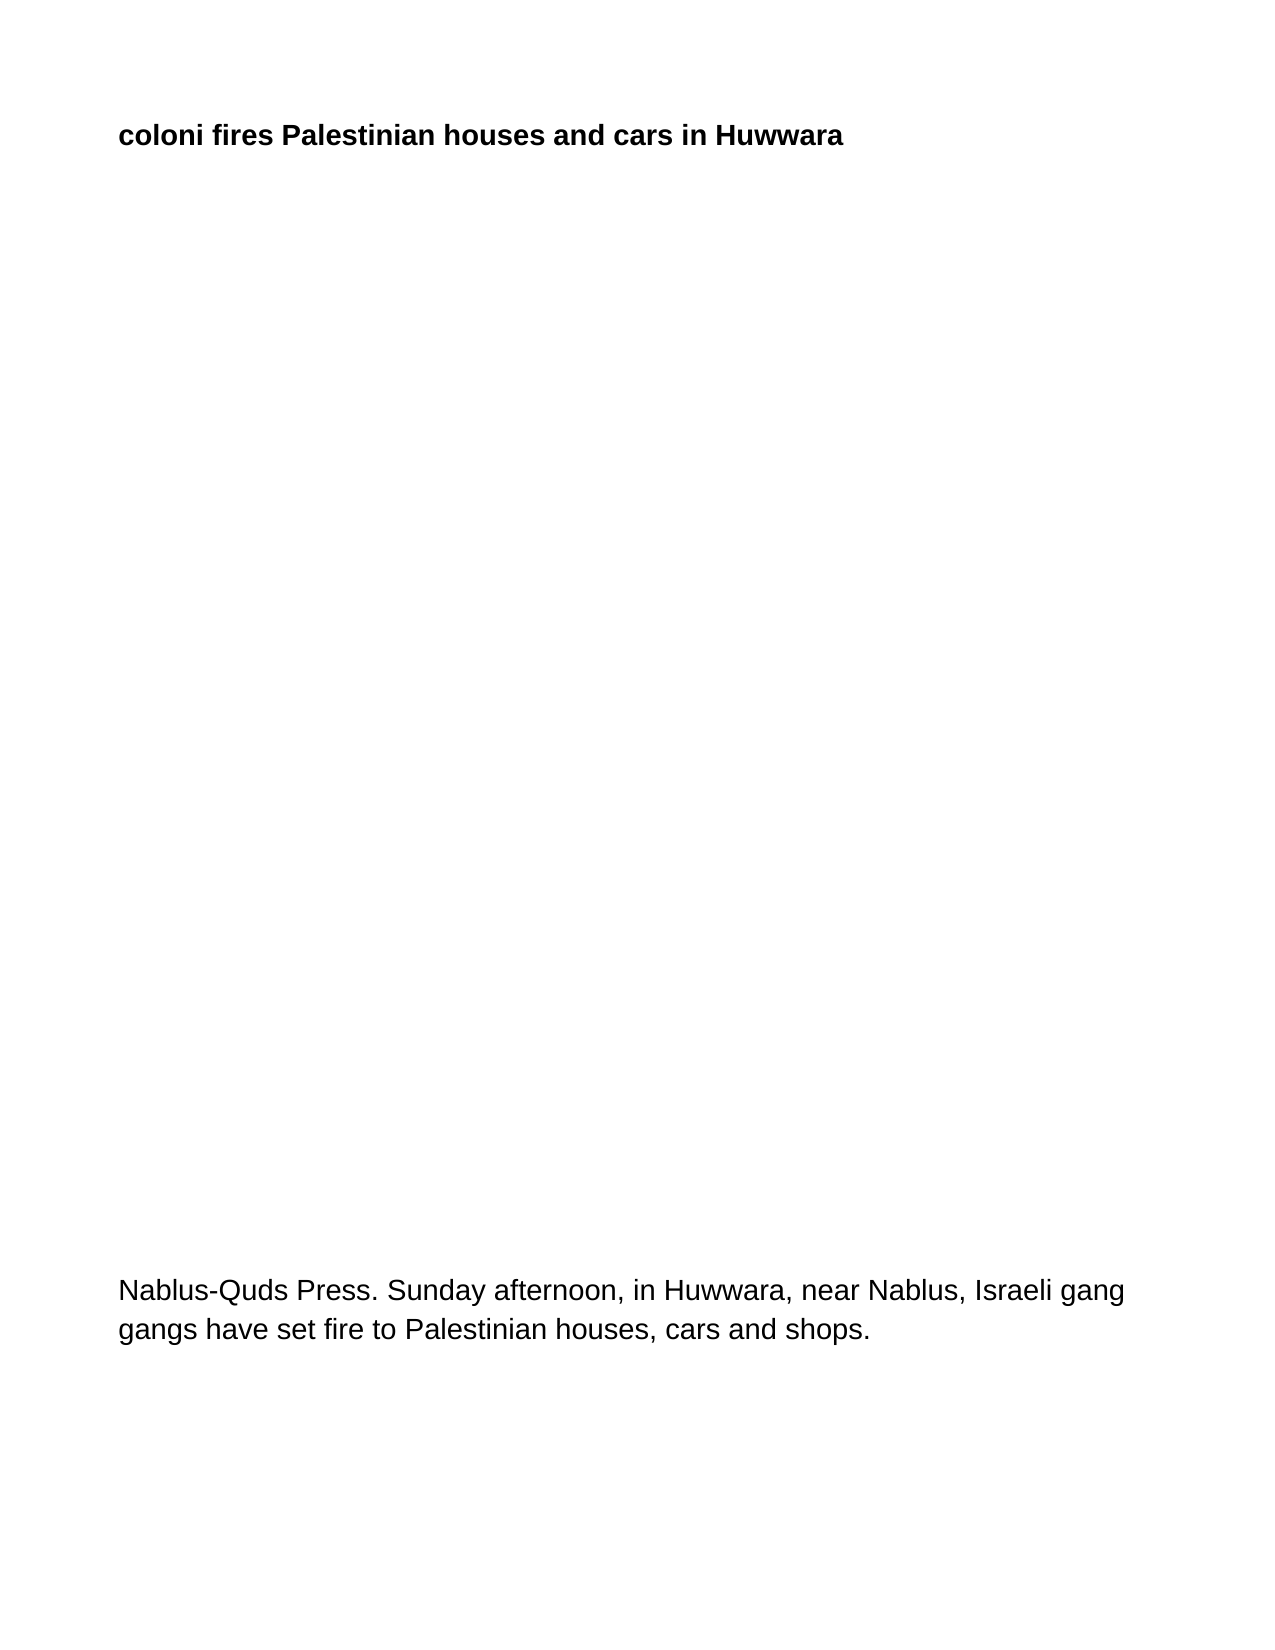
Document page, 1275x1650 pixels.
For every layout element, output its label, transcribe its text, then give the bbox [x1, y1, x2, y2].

text Nablus-Quds Press. Sunday afternoon, in Huwwara, near Nablus, Israeli gang gangs have set fire to Palestinian houses, cars and shops. [118, 164, 1157, 1345]
subtitle coloni fires Palestinian houses and cars in Huwwara [118, 118, 1157, 152]
